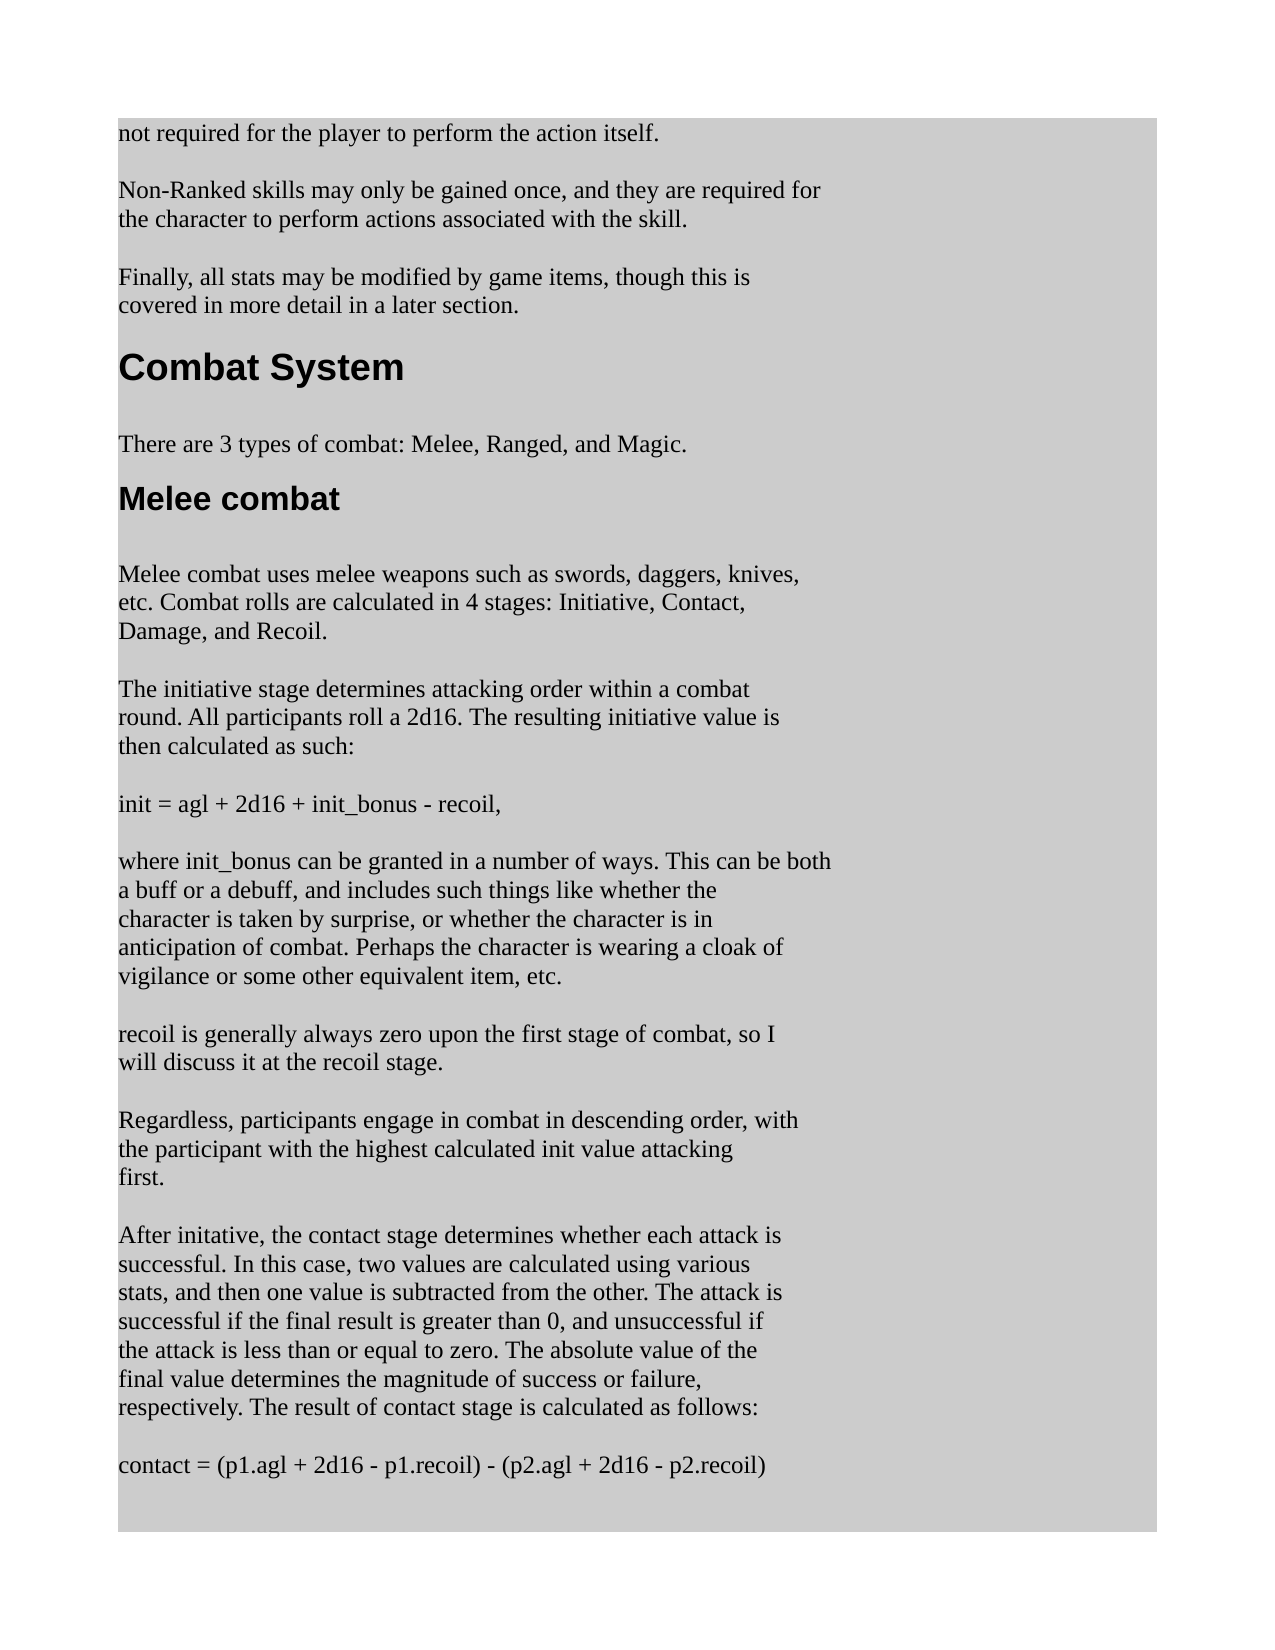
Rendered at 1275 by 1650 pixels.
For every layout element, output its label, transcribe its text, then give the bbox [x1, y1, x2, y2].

text the character to perform actions associated with the skill. [118, 204, 1157, 233]
text round. All participants roll a 2d16. The resulting initiative value is [118, 702, 1157, 731]
text init = agl + 2d16 + init_bonus - recoil, [118, 789, 1157, 817]
text respectively. The result of contact stage is calculated as follows: [118, 1392, 1157, 1421]
text etc. Combat rolls are calculated in 4 stages: Initiative, Contact, [118, 587, 1157, 616]
text Finally, all stats may be modified by game items, though this is [118, 262, 1157, 291]
text first. [118, 1162, 1157, 1191]
text There are 3 types of combat: Melee, Ranged, and Magic. [118, 429, 1157, 458]
text not required for the player to perform the action itself. [118, 118, 1157, 147]
text recoil is generally always zero upon the first stage of combat, so I [118, 1019, 1157, 1047]
text will discuss it at the recoil stage. [118, 1047, 1157, 1076]
text the attack is less than or equal to zero. The absolute value of the [118, 1335, 1157, 1364]
text then calculated as such: [118, 731, 1157, 760]
text stats, and then one value is subtracted from the other. The attack is [118, 1277, 1157, 1306]
text successful. In this case, two values are calculated using various [118, 1249, 1157, 1277]
subtitle Melee combat [118, 479, 1157, 517]
text anticipation of combat. Perhaps the character is wearing a cloak of [118, 932, 1157, 961]
text covered in more detail in a later section. [118, 291, 1157, 319]
text Melee combat uses melee weapons such as swords, daggers, knives, [118, 559, 1157, 587]
text where init_bonus can be granted in a number of ways. This can be both [118, 846, 1157, 875]
text vigilance or some other equivalent item, etc. [118, 961, 1157, 990]
text After initative, the contact stage determines whether each attack is [118, 1220, 1157, 1249]
text Regardless, participants engage in combat in descending order, with [118, 1105, 1157, 1134]
text The initiative stage determines attacking order within a combat [118, 674, 1157, 702]
text Non-Ranked skills may only be gained once, and they are required for [118, 176, 1157, 204]
text final value determines the magnitude of success or failure, [118, 1364, 1157, 1392]
text character is taken by surprise, or whether the character is in [118, 904, 1157, 932]
text a buff or a debuff, and includes such things like whether the [118, 875, 1157, 904]
subtitle Combat System [118, 344, 1157, 388]
text Damage, and Recoil. [118, 616, 1157, 645]
text successful if the final result is greater than 0, and unsuccessful if [118, 1306, 1157, 1335]
text contact = (p1.agl + 2d16 - p1.recoil) - (p2.agl + 2d16 - p2.recoil) [118, 1450, 1157, 1479]
text the participant with the highest calculated init value attacking [118, 1134, 1157, 1162]
